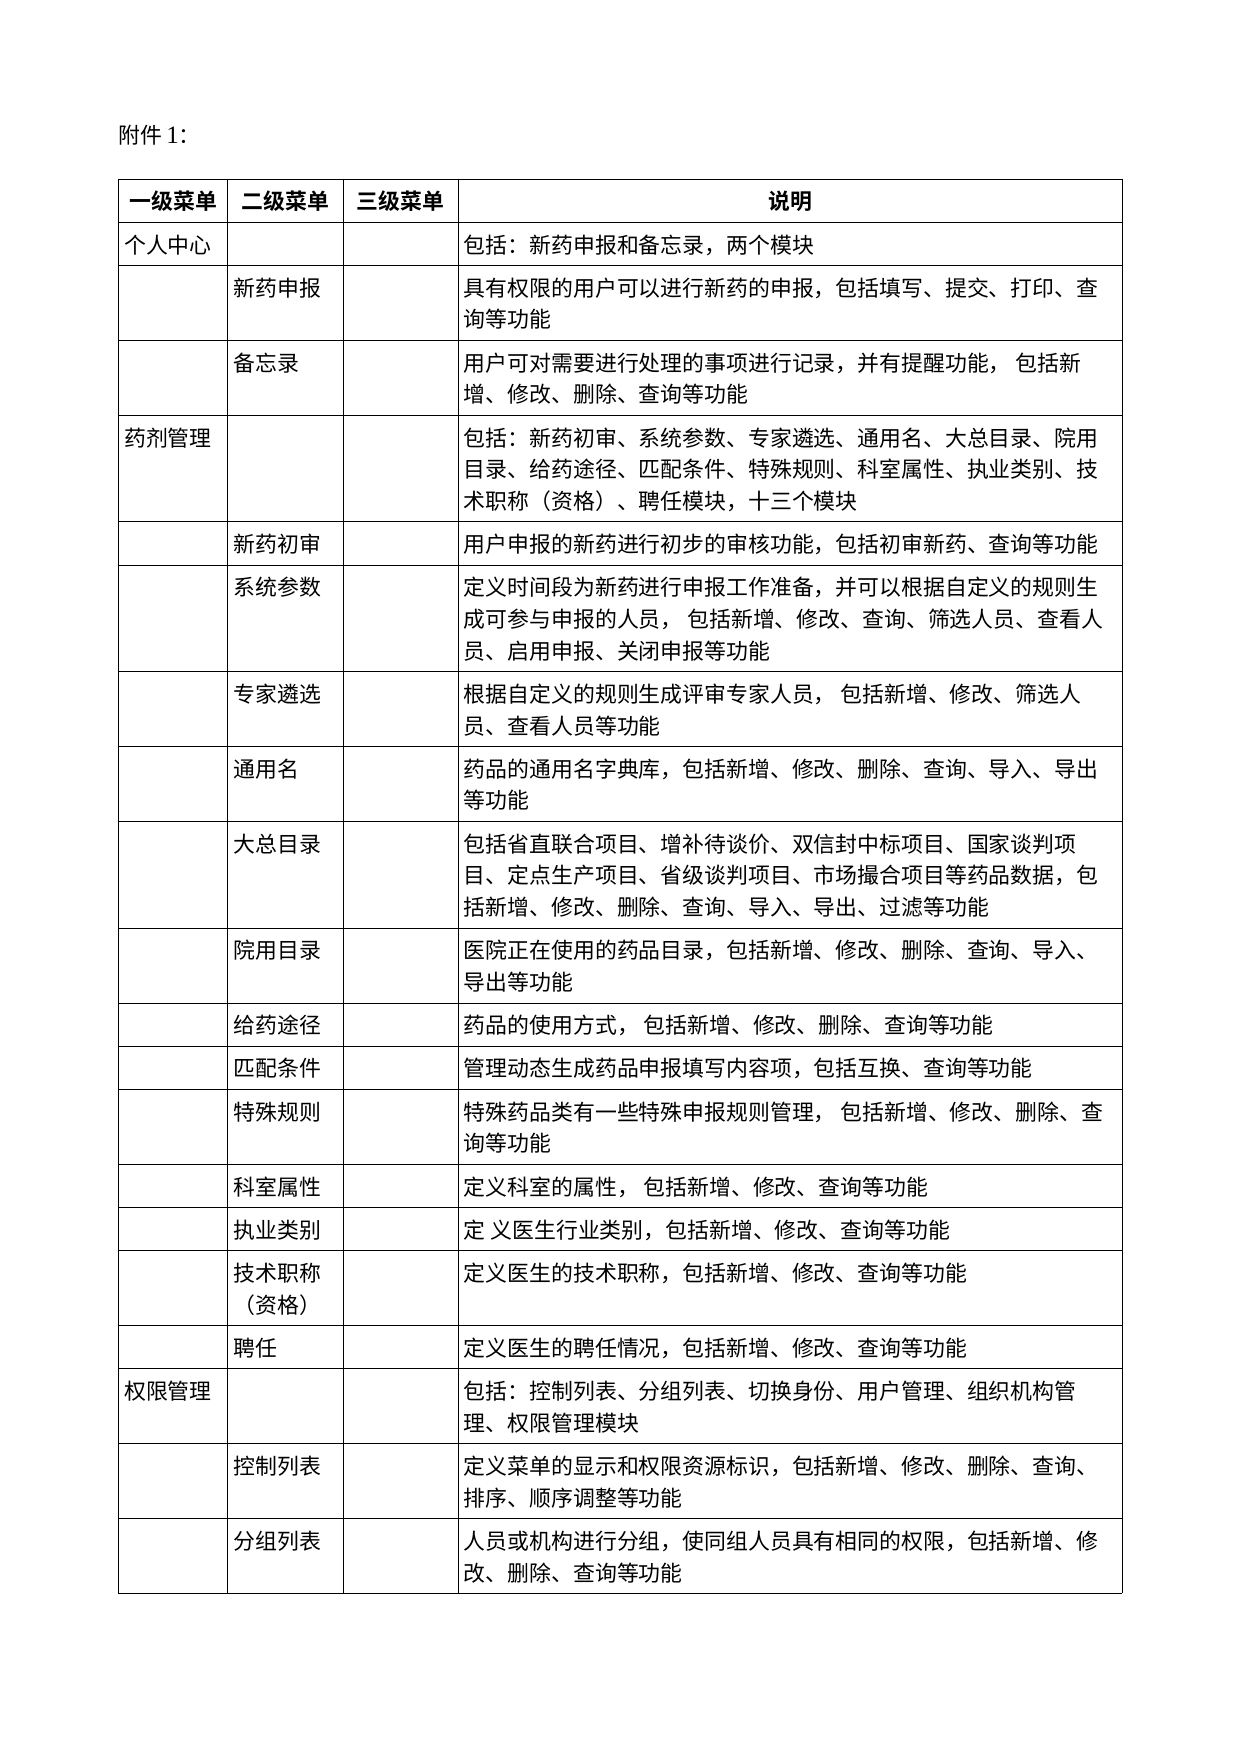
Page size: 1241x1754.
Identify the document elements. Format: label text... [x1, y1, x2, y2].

table_cell [119, 1326, 227, 1368]
table_cell 专家遴选 [228, 672, 343, 746]
table_cell 定义医生的技术职称，包括新增、修改、查询等功能 [459, 1251, 1122, 1325]
table_cell 权限管理 [119, 1369, 227, 1443]
table_cell 包括：新药初审、系统参数、专家遴选、通用名、大总目录、院用目录、给药途径、匹配条件、特殊规则、科室属性、执业类别、技术职称（资格）、聘任模块，十三个模块 [459, 416, 1122, 521]
table_cell [344, 522, 458, 564]
table_cell 定义医生的聘任情况，包括新增、修改、查询等功能 [459, 1326, 1122, 1368]
table_cell 特殊规则 [228, 1090, 343, 1164]
table_header 一级菜单 [119, 180, 227, 222]
table_cell 大总目录 [228, 822, 343, 927]
table_cell [119, 1251, 227, 1325]
table_cell 个人中心 [119, 223, 227, 265]
table_cell [228, 416, 343, 521]
table_cell 备忘录 [228, 341, 343, 415]
table_cell [119, 747, 227, 821]
table_cell [344, 223, 458, 265]
table_cell [119, 341, 227, 415]
table_cell [344, 416, 458, 521]
table_cell [344, 929, 458, 1002]
table_cell [344, 1251, 458, 1325]
table_cell 特殊药品类有一些特殊申报规则管理， 包括新增、修改、删除、查询等功能 [459, 1090, 1122, 1164]
table_cell [119, 822, 227, 927]
table_cell 人员或机构进行分组，使同组人员具有相同的权限，包括新增、修改、删除、查询等功能 [459, 1519, 1122, 1593]
table_cell 包括省直联合项目、增补待谈价、双信封中标项目、国家谈判项目、定点生产项目、省级谈判项目、市场撮合项目等药品数据，包括新增、修改、删除、查询、导入、导出、过滤等功能 [459, 822, 1122, 927]
table_cell 院用目录 [228, 929, 343, 1002]
table_cell [344, 822, 458, 927]
table_header 说明 [459, 180, 1122, 222]
table_cell 定义时间段为新药进行申报工作准备，并可以根据自定义的规则生成可参与申报的人员， 包括新增、修改、查询、筛选人员、查看人员、启用申报、关闭申报等功能 [459, 566, 1122, 671]
table_cell [344, 1208, 458, 1250]
table_cell [344, 1165, 458, 1207]
table_cell [228, 223, 343, 265]
table_cell [119, 929, 227, 1002]
table_cell [119, 1208, 227, 1250]
table_cell 给药途径 [228, 1004, 343, 1046]
table_cell 定义菜单的显示和权限资源标识，包括新增、修改、删除、查询、排序、顺序调整等功能 [459, 1444, 1122, 1518]
table_header 二级菜单 [228, 180, 343, 222]
table_cell 医院正在使用的药品目录，包括新增、修改、删除、查询、导入、导出等功能 [459, 929, 1122, 1002]
table_cell 药品的使用方式， 包括新增、修改、删除、查询等功能 [459, 1004, 1122, 1046]
table_cell 执业类别 [228, 1208, 343, 1250]
table_cell [119, 672, 227, 746]
table_cell [344, 1326, 458, 1368]
table_cell [119, 1519, 227, 1593]
table_cell 药剂管理 [119, 416, 227, 521]
table_cell 聘任 [228, 1326, 343, 1368]
table_cell [344, 1047, 458, 1089]
table_cell 定义科室的属性， 包括新增、修改、查询等功能 [459, 1165, 1122, 1207]
table_cell [344, 1004, 458, 1046]
table_cell [119, 1165, 227, 1207]
table_cell 新药申报 [228, 266, 343, 340]
table_cell [119, 1004, 227, 1046]
table_cell [119, 1047, 227, 1089]
table_cell [344, 672, 458, 746]
table_cell 具有权限的用户可以进行新药的申报，包括填写、提交、打印、查询等功能 [459, 266, 1122, 340]
table_cell 技术职称（资格） [228, 1251, 343, 1325]
table_cell [119, 1444, 227, 1518]
table_cell [344, 1519, 458, 1593]
table_cell [228, 1369, 343, 1443]
table_cell 匹配条件 [228, 1047, 343, 1089]
table_cell 控制列表 [228, 1444, 343, 1518]
table_cell 用户申报的新药进行初步的审核功能，包括初审新药、查询等功能 [459, 522, 1122, 564]
table_cell [344, 341, 458, 415]
table_cell [344, 747, 458, 821]
table_cell 新药初审 [228, 522, 343, 564]
table_cell 科室属性 [228, 1165, 343, 1207]
table_cell 通用名 [228, 747, 343, 821]
table_cell [119, 566, 227, 671]
table_cell 分组列表 [228, 1519, 343, 1593]
table_cell 根据自定义的规则生成评审专家人员， 包括新增、修改、筛选人员、查看人员等功能 [459, 672, 1122, 746]
table_cell 包括：控制列表、分组列表、切换身份、用户管理、组织机构管理、权限管理模块 [459, 1369, 1122, 1443]
table_cell [344, 566, 458, 671]
text 附件1： [118, 118, 1122, 150]
table_cell 包括：新药申报和备忘录，两个模块 [459, 223, 1122, 265]
table_cell [119, 1090, 227, 1164]
table_header 三级菜单 [344, 180, 458, 222]
table_cell [344, 266, 458, 340]
table_cell [344, 1444, 458, 1518]
table_cell 药品的通用名字典库，包括新增、修改、删除、查询、导入、导出等功能 [459, 747, 1122, 821]
table_cell 定 义医生行业类别，包括新增、修改、查询等功能 [459, 1208, 1122, 1250]
table_cell 管理动态生成药品申报填写内容项，包括互换、查询等功能 [459, 1047, 1122, 1089]
table_cell 用户可对需要进行处理的事项进行记录，并有提醒功能， 包括新增、修改、删除、查询等功能 [459, 341, 1122, 415]
table_cell [119, 522, 227, 564]
table_cell [344, 1090, 458, 1164]
table_cell 系统参数 [228, 566, 343, 671]
table_cell [119, 266, 227, 340]
table_cell [344, 1369, 458, 1443]
